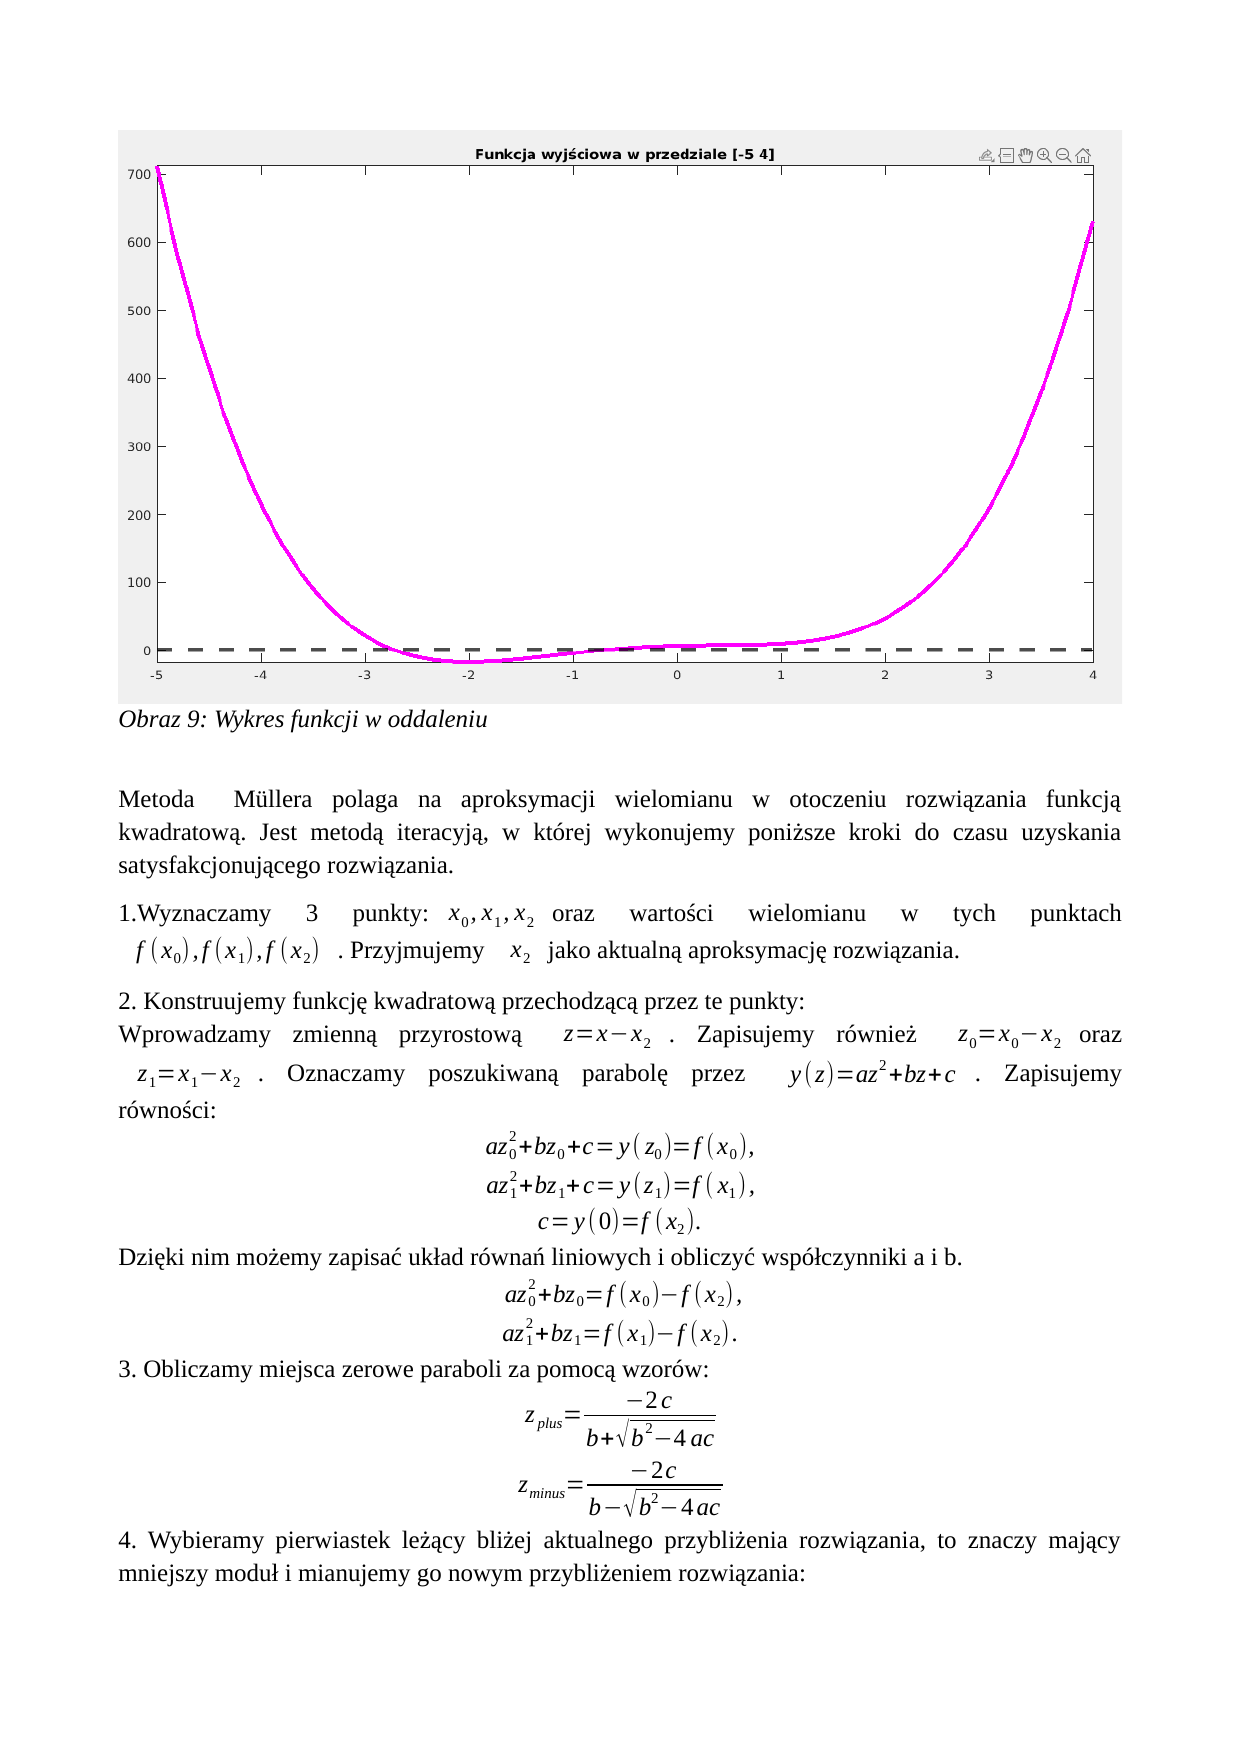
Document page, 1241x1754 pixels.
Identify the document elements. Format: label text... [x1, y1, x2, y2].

text 2. Konstruujemy funkcję kwadratową przechodzącą przez te punkty: [118, 986, 1122, 1015]
text Dzięki nim możemy zapisać układ równań liniowych i obliczyć współczynniki a i b. [118, 1242, 1122, 1271]
text Obraz 9: Wykres funkcji w oddaleniu [118, 704, 1122, 732]
text 4. Wybieramy pierwiastek leżący bliżej aktualnego przybliżenia rozwiązania, to znaczy mający mniejszy moduł i mianujemy go nowym przybliżeniem rozwiązania: [118, 1525, 1122, 1587]
picture [118, 130, 1123, 704]
text Metoda Müllera polaga na aproksymacji wielomianu w otoczeniu rozwiązania funkcją kwadratową. Jest metodą iteracyją, w której wykonujemy poniższe kroki do czasu uzyskania satysfakcjonującego rozwiązania. [118, 784, 1122, 879]
text Wprowadzamy zmienną przyrostową . Zapisujemy również oraz . Oznaczamy poszukiwaną parabolę przez . Zapisujemy równości: [118, 1019, 1122, 1124]
text 1.Wyznaczamy 3 punkty:oraz wartości wielomianu w tych punktach . Przyjmujemy jako aktualną aproksymację rozwiązania. [118, 898, 1122, 967]
text 3. Obliczamy miejsca zerowe paraboli za pomocą wzorów: [118, 1354, 1122, 1383]
